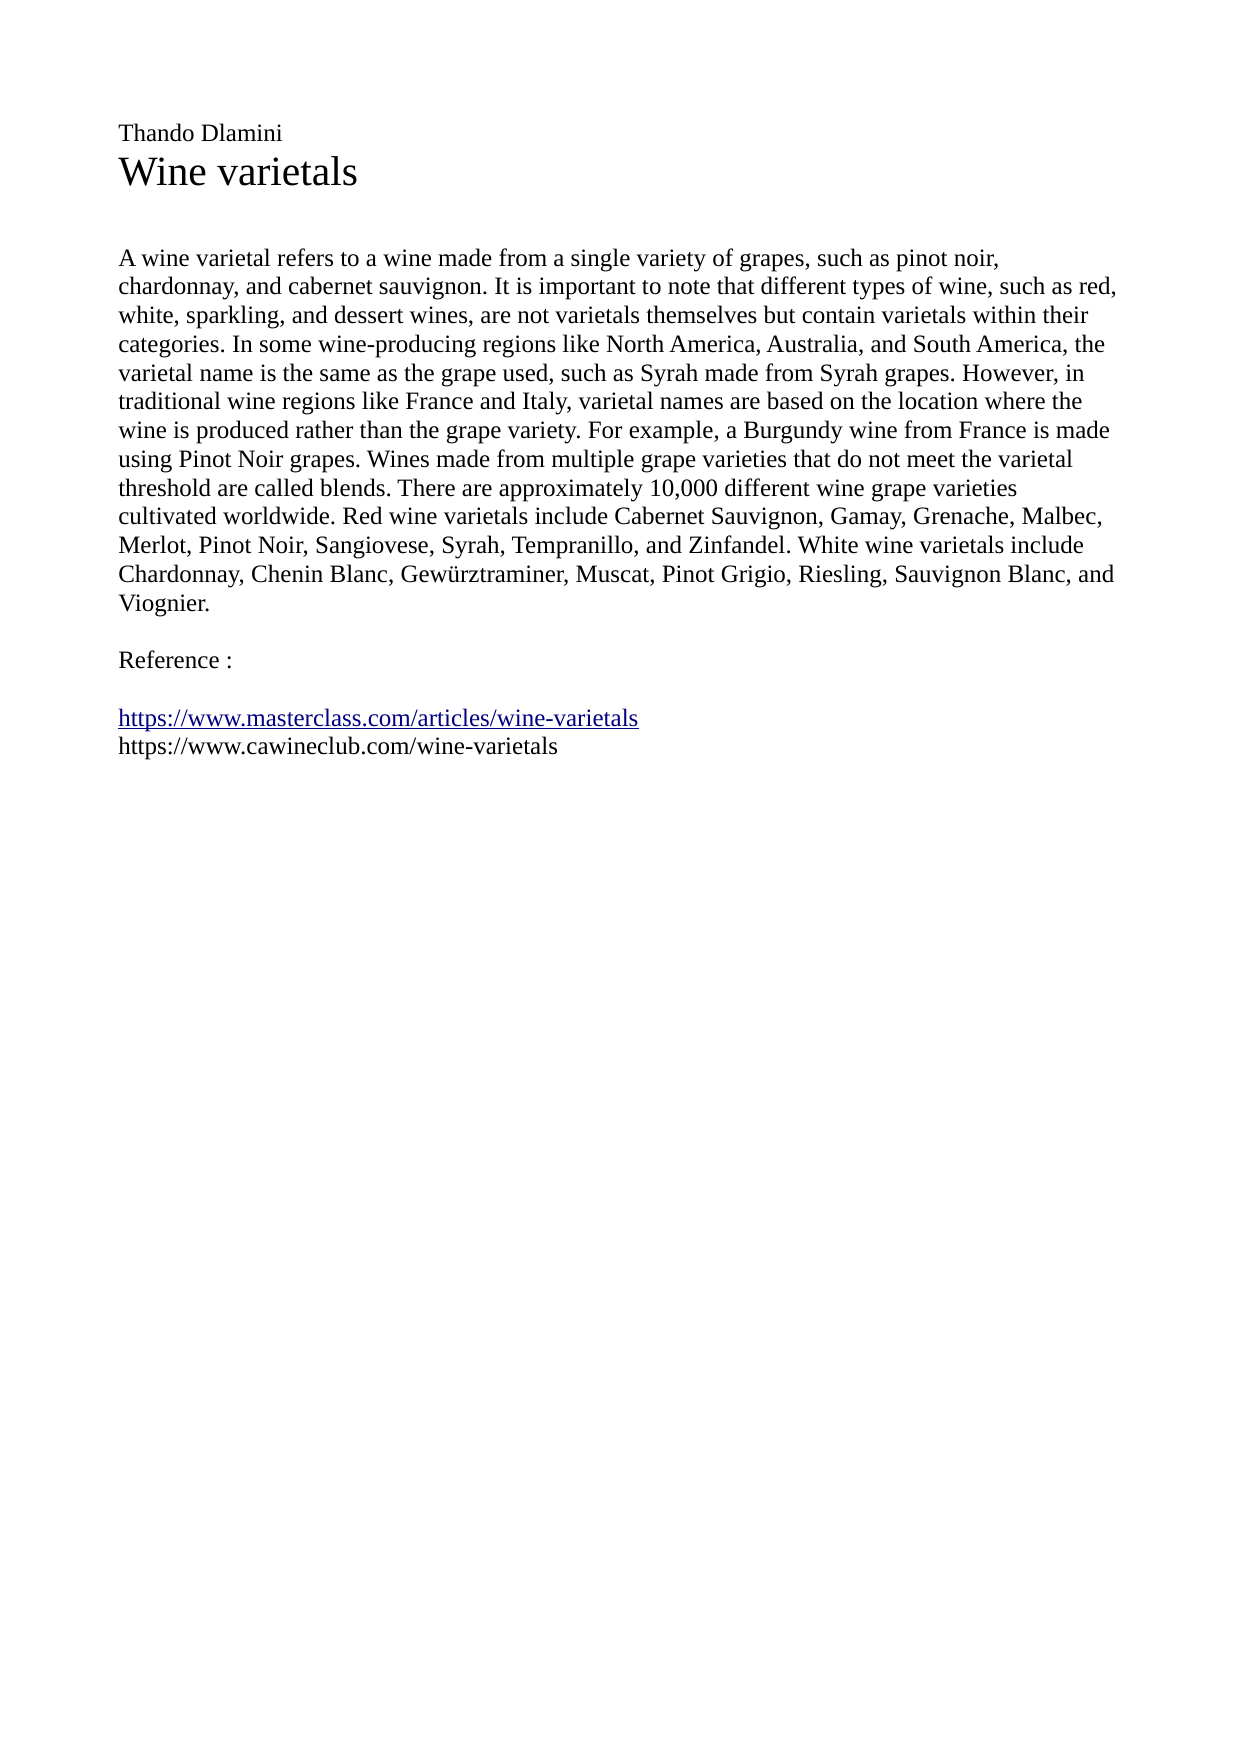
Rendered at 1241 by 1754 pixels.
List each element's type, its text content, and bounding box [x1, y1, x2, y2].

text https://www.masterclass.com/articles/wine-varietals [118, 703, 1122, 731]
text https://www.cawineclub.com/wine-varietals [118, 731, 1122, 760]
text Thando Dlamini [118, 118, 1122, 147]
text Wine varietals [118, 147, 1122, 195]
text A wine varietal refers to a wine made from a single variety of grapes, such as pinot noir, chardonnay, and cabernet sauvignon. It is important to note that different types of wine, such as red, white, sparkling, and dessert wines, are not varietals themselves but contain varietals within their categories. In some wine-producing regions like North America, Australia, and South America, the varietal name is the same as the grape used, such as Syrah made from Syrah grapes. However, in traditional wine regions like France and Italy, varietal names are based on the location where the wine is produced rather than the grape variety. For example, a Burgundy wine from France is made using Pinot Noir grapes. Wines made from multiple grape varieties that do not meet the varietal threshold are called blends. There are approximately 10,000 different wine grape varieties cultivated worldwide. Red wine varietals include Cabernet Sauvignon, Gamay, Grenache, Malbec, Merlot, Pinot Noir, Sangiovese, Syrah, Tempranillo, and Zinfandel. White wine varietals include Chardonnay, Chenin Blanc, Gewürztraminer, Muscat, Pinot Grigio, Riesling, Sauvignon Blanc, and Viognier. [118, 243, 1122, 616]
text Reference : [118, 645, 1122, 674]
